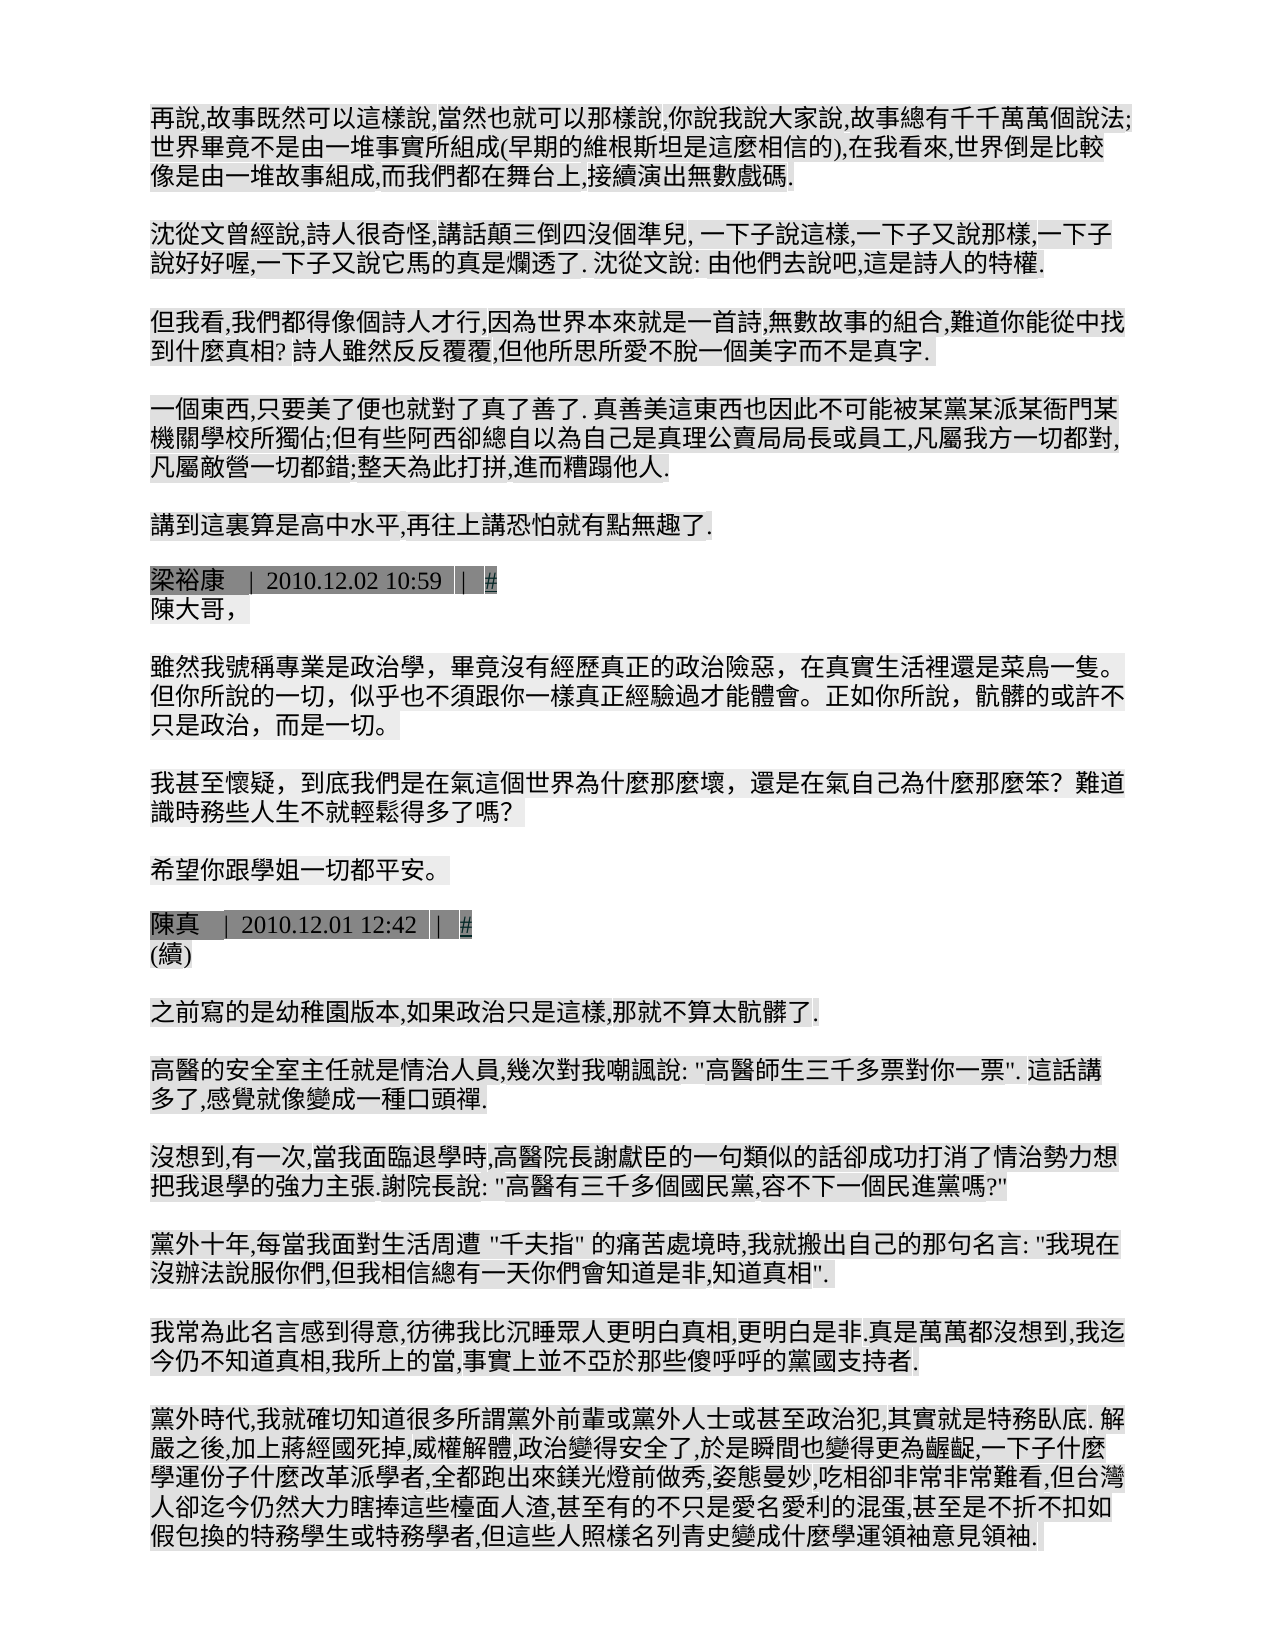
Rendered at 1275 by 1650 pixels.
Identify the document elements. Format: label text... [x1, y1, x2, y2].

text 梁裕康 | 2010.12.02 10:59 | # [150, 566, 1125, 595]
text 陳大哥， 雖然我號稱專業是政治學，畢竟沒有經歷真正的政治險惡，在真實生活裡還是菜鳥一隻。但你所說的一切，似乎也不須跟你一樣真正經驗過才能體會。正如你所說，骯髒的或許不只是政治，而是一切。 我甚至懷疑，到底我們是在氣這個世界為什麼那麼壞，還是在氣自己為什麼那麼笨？難道識時務些人生不就輕鬆得多了嗎？ 希望你跟學姐一切都平安。 [150, 595, 1125, 885]
text 陳真 | 2010.12.01 12:42 | # [150, 910, 1125, 940]
text (再續) 如果各位以為真相就只是這樣那樣的一些可怕陰謀,那真的是太天真了,這樣的理解,頂多只能算是國中程度. 波蘭斯基的 ghost writer大家有去看吧? 不像小說改編,倒像是事實. 哪一天,若維基解密證實英國首相就是美國 CIA情報員,我一點也不會感到吃驚.911也一樣,我敢說,美國就算不是導演,肯定也算是製片人了. 問題是,在事件發生的當下,任誰的小人心再怎麼小人,大概也不會想到原來所謂恐怖攻擊竟然是自己攻擊自己. 大約六七年前,我寫過幾篇文章,報導英國喧騰許久的一個新聞事件,有個臥底的英國SPY揭密,至少有幾十件恐怖攻擊事件,竟然是英國政府自己幹的. 透過歷史記載,人們或許能記住許多往事,但這一代人的恩怨是非,對於下一代人來說卻往往只是像個屁. 哪天若證實 319槍擊案確是綠營自導自演,難道民進黨就會因此而崩盤變成過街老鼠? 一點也不會,搞不好聲勢還更旺. 不信看看謊話連篇幾乎沒有一句話可信的陳致中得了多少票就知道了. 這告訴我們,或許真相並不如想像中那般具有巨大威力. 彭明敏流亡海外時,曾有個名言說,只要國民黨願意讓他在台灣自由演講三個月,保證國民黨會立刻垮台,會立即被憤怒的民眾給推翻! 我曾相信這些話,我以為大家都會跟我一樣,當你了解是非真相之後,就會馬上站到善的一邊. 也因此,從大一起我就開始忙著寫一本書,類似殷海光的一篇文章標題,叫做 "解剖國民黨". 但只解剖了幾年,記錄了一堆所謂真相之後,我就停筆了,因為這樣做實在太傻了! 先別說真相的那些哲學問題,就算真的是真的真相,民眾怎麼會在乎這些呢? 說起來,在這一點上我倒是比索羅斯還早了大約20年覺悟. 重要的不是真相,重要的是你究竟在不在乎謊言. 講來講去其實都還只是國中程度,仍然圍繞著真相與善惡打轉. 這有點像很多小朋友看戲,老是問誰是好人誰是壞人,彷彿唯有透過這樣的理解方式他才能看得懂戲在演什麼. 問題是: 好萊塢的戲這麼演,但稍微有點水平的戲卻沒有什麼好人壞人之分. 若要說早期的維根斯坦和晚期的維根斯坦有著什麼想法上的差別,或許也差不多就是這樣,早期看一道命題就是 "可說" vs. "不可說" 或 "有意義" 和 "無意義" 兩種,很僵硬,彷彿我們真能抓住那條判定意義之存在與否的界限似的. 但晚期就什麼都能說了,只是看你說得好不好而已;界限仍然存在,但它遠在天邊,就跟如來佛的手掌心一般,跳也跳不出去,因此咱們也根本無須操心會不會不小心翻錯跟斗而翻出界限之外,因為這是根本不可能的事. (其實早期的維根斯坦也是這樣的想法,但我不是要在這裏談學術.) 這就好像哈姆雷特不可能跳出故事之外跑去和莎士比亞商討劇情一樣. 演員或角色乃因故事而生,而不是有了演員有了角色之後才有故事. 回到主題,如果各位以為真相就只是像前面講的這樣那樣的一些可怕陰謀,那真的是太天真了,這樣的理解,頂多只能算是國中程度. 可怕的不是陰謀,而是陽謀;卑鄙的不是謊言,而是那些根本不具真假值的尋常語言. 集體壓榨個體,多數人騎在少數人頭上,一群人奴役另一群人,一個階級糟蹋另一個階級,哪需要編造什麼謊言?!現有的各項台詞就早已綽綽有餘. 或者你也可以這麼說: 謊言的範圍遠遠超過我們的想像. 所謂國家所謂主義所謂正義所謂領袖所謂民意所謂成功失敗所謂沉淪提昇所謂愛國愛鄉所謂這樣那樣的一大堆人為概念,這一切根本就是謊言. 之前這留言板上不是有個阿西嗎? 竟說我堅持正義. 真是媽咧個逼,我這人再壞也不至於壞到想要堅持正義. 再說,我也沒那麼笨. 從我30年前的文章就可證明,我從來就不相信什麼正義;正義就像天上的雲一樣,可以一下子這樣,一下子那樣,你說它是正義就是正義;從這角度看很正義,但換個角度還正義嗎? 再說,哪個人會說他是站在邪惡的一方,誰會說他專門為邪惡打拼,一生努力追求邪惡勢力的普行於世? 一個概念,某種狀況下說說無妨,但不要反倒被自己的語言所迷惑,進而還去壓迫別人強迫別人也要跟你一樣傻. 你要當個傻逼自己去當,何必強迫別人也要降低智商跟你一樣搖旗吶喊呢? 我唸大學時,操行成績七年來一直維持最後一名,算是全校品性最差的一個,主要原因是我拒絕向國旗和國父及蔣公行禮而不斷被扣分,但你就算把我退學我也不行禮,我又不是發神經,幹嘛天天對個旗子對個無親無故的死人銅像鞠躬? 小時候你可以逼我這麼幹,我忍了,但我既然已經是個大學生,就該有個大學生的水平. 大學生可以幹壞事,但大學生是不做蠢事的. 一面旗子,就是一個謊言;一尊銅像,就是一種虛構. 如果講謊言講虛構太難聽,那就說它只是一首詩一種故事吧. 故事聽聽就好,頂多掉兩行清淚,幹嘛強迫我對之頂禮膜拜? 再說,故事既然可以這樣說,當然也就可以那樣說,你說我說大家說,故事總有千千萬萬個說法;世界畢竟不是由一堆事實所組成(早期的維根斯坦是這麼相信的),在我看來,世界倒是比較像是由一堆故事組成,而我們都在舞台上,接續演出無數戲碼. 沈從文曾經說,詩人很奇怪,講話顛三倒四沒個準兒, 一下子說這樣,一下子又說那樣,一下子說好好喔,一下子又說它馬的真是爛透了. 沈從文說: 由他們去說吧,這是詩人的特權. 但我看,我們都得像個詩人才行,因為世界本來就是一首詩,無數故事的組合,難道你能從中找到什麼真相? 詩人雖然反反覆覆,但他所思所愛不脫一個美字而不是真字. 一個東西,只要美了便也就對了真了善了. 真善美這東西也因此不可能被某黨某派某衙門某機關學校所獨佔;但有些阿西卻總自以為自己是真理公賣局局長或員工,凡屬我方一切都對,凡屬敵營一切都錯;整天為此打拼,進而糟蹋他人. 講到這裏算是高中水平,再往上講恐怕就有點無趣了. [150, 75, 1125, 541]
text (續) 之前寫的是幼稚園版本,如果政治只是這樣,那就不算太骯髒了. 高醫的安全室主任就是情治人員,幾次對我嘲諷說: "高醫師生三千多票對你一票". 這話講多了,感覺就像變成一種口頭禪. 沒想到,有一次,當我面臨退學時,高醫院長謝獻臣的一句類似的話卻成功打消了情治勢力想把我退學的強力主張.謝院長說: "高醫有三千多個國民黨,容不下一個民進黨嗎?" 黨外十年,每當我面對生活周遭 "千夫指" 的痛苦處境時,我就搬出自己的那句名言: "我現在沒辦法說服你們,但我相信總有一天你們會知道是非,知道真相". 我常為此名言感到得意,彷彿我比沉睡眾人更明白真相,更明白是非.真是萬萬都沒想到,我迄今仍不知道真相,我所上的當,事實上並不亞於那些傻呼呼的黨國支持者. 黨外時代,我就確切知道很多所謂黨外前輩或黨外人士或甚至政治犯,其實就是特務臥底. 解嚴之後,加上蔣經國死掉,威權解體,政治變得安全了,於是瞬間也變得更為齷齪,一下子什麼學運份子什麼改革派學者,全都跑出來鎂光燈前做秀,姿態曼妙,吃相卻非常非常難看,但台灣人卻迄今仍然大力瞎捧這些檯面人渣,甚至有的不只是愛名愛利的混蛋,甚至是不折不扣如假包換的特務學生或特務學者,但這些人照樣名列青史變成什麼學運領袖意見領袖. [150, 940, 1125, 1551]
